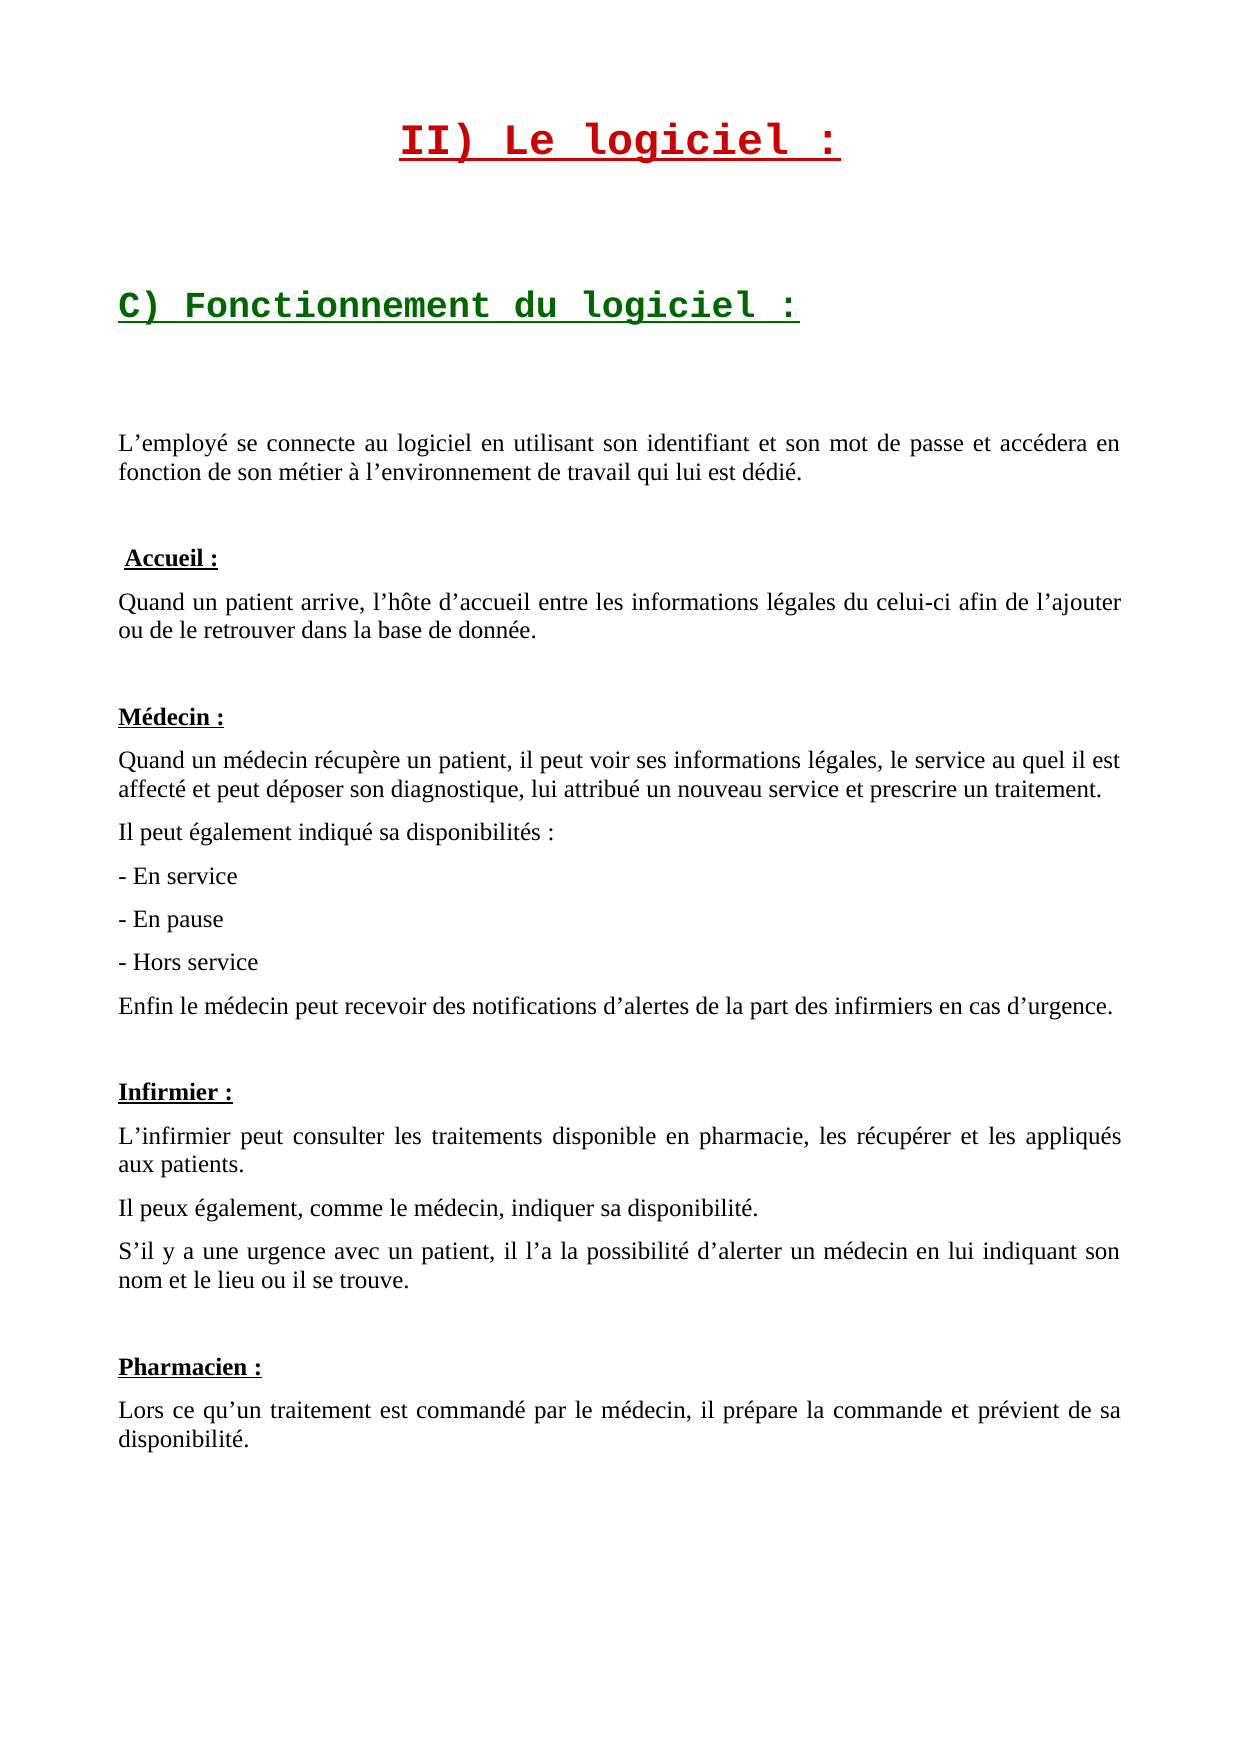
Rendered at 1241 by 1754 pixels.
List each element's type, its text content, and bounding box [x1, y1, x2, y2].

text L’infirmier peut consulter les traitements disponible en pharmacie, les récupérer et les appliqués aux patients. [118, 1121, 1122, 1178]
text - Hors service [118, 947, 1122, 976]
text Enfin le médecin peut recevoir des notifications d’alertes de la part des infirmiers en cas d’urgence. [118, 991, 1122, 1019]
subtitle C) Fonctionnement du logiciel : [118, 287, 1122, 329]
text Lors ce qu’un traitement est commandé par le médecin, il prépare la commande et prévient de sa disponibilité. [118, 1395, 1122, 1452]
text L’employé se connecte au logiciel en utilisant son identifiant et son mot de passe et accédera en fonction de son métier à l’environnement de travail qui lui est dédié. [118, 428, 1122, 485]
text Il peut également indiqué sa disponibilités : [118, 817, 1122, 846]
text Il peux également, comme le médecin, indiquer sa disponibilité. [118, 1193, 1122, 1222]
text Quand un médecin récupère un patient, il peut voir ses informations légales, le service au quel il est affecté et peut déposer son diagnostique, lui attribué un nouveau service et prescrire un traitement. [118, 745, 1122, 803]
text Accueil : [118, 543, 1122, 572]
text - En service [118, 861, 1122, 889]
text S’il y a une urgence avec un patient, il l’a la possibilité d’alerter un médecin en lui indiquant son nom et le lieu ou il se trouve. [118, 1236, 1122, 1294]
text - En pause [118, 904, 1122, 933]
text Pharmacien : [118, 1352, 1122, 1380]
text Quand un patient arrive, l’hôte d’accueil entre les informations légales du celui-ci afin de l’ajouter ou de le retrouver dans la base de donnée. [118, 587, 1122, 644]
text Infirmier : [118, 1077, 1122, 1106]
text Médecin : [118, 702, 1122, 731]
subtitle II) Le logiciel : [118, 118, 1122, 167]
